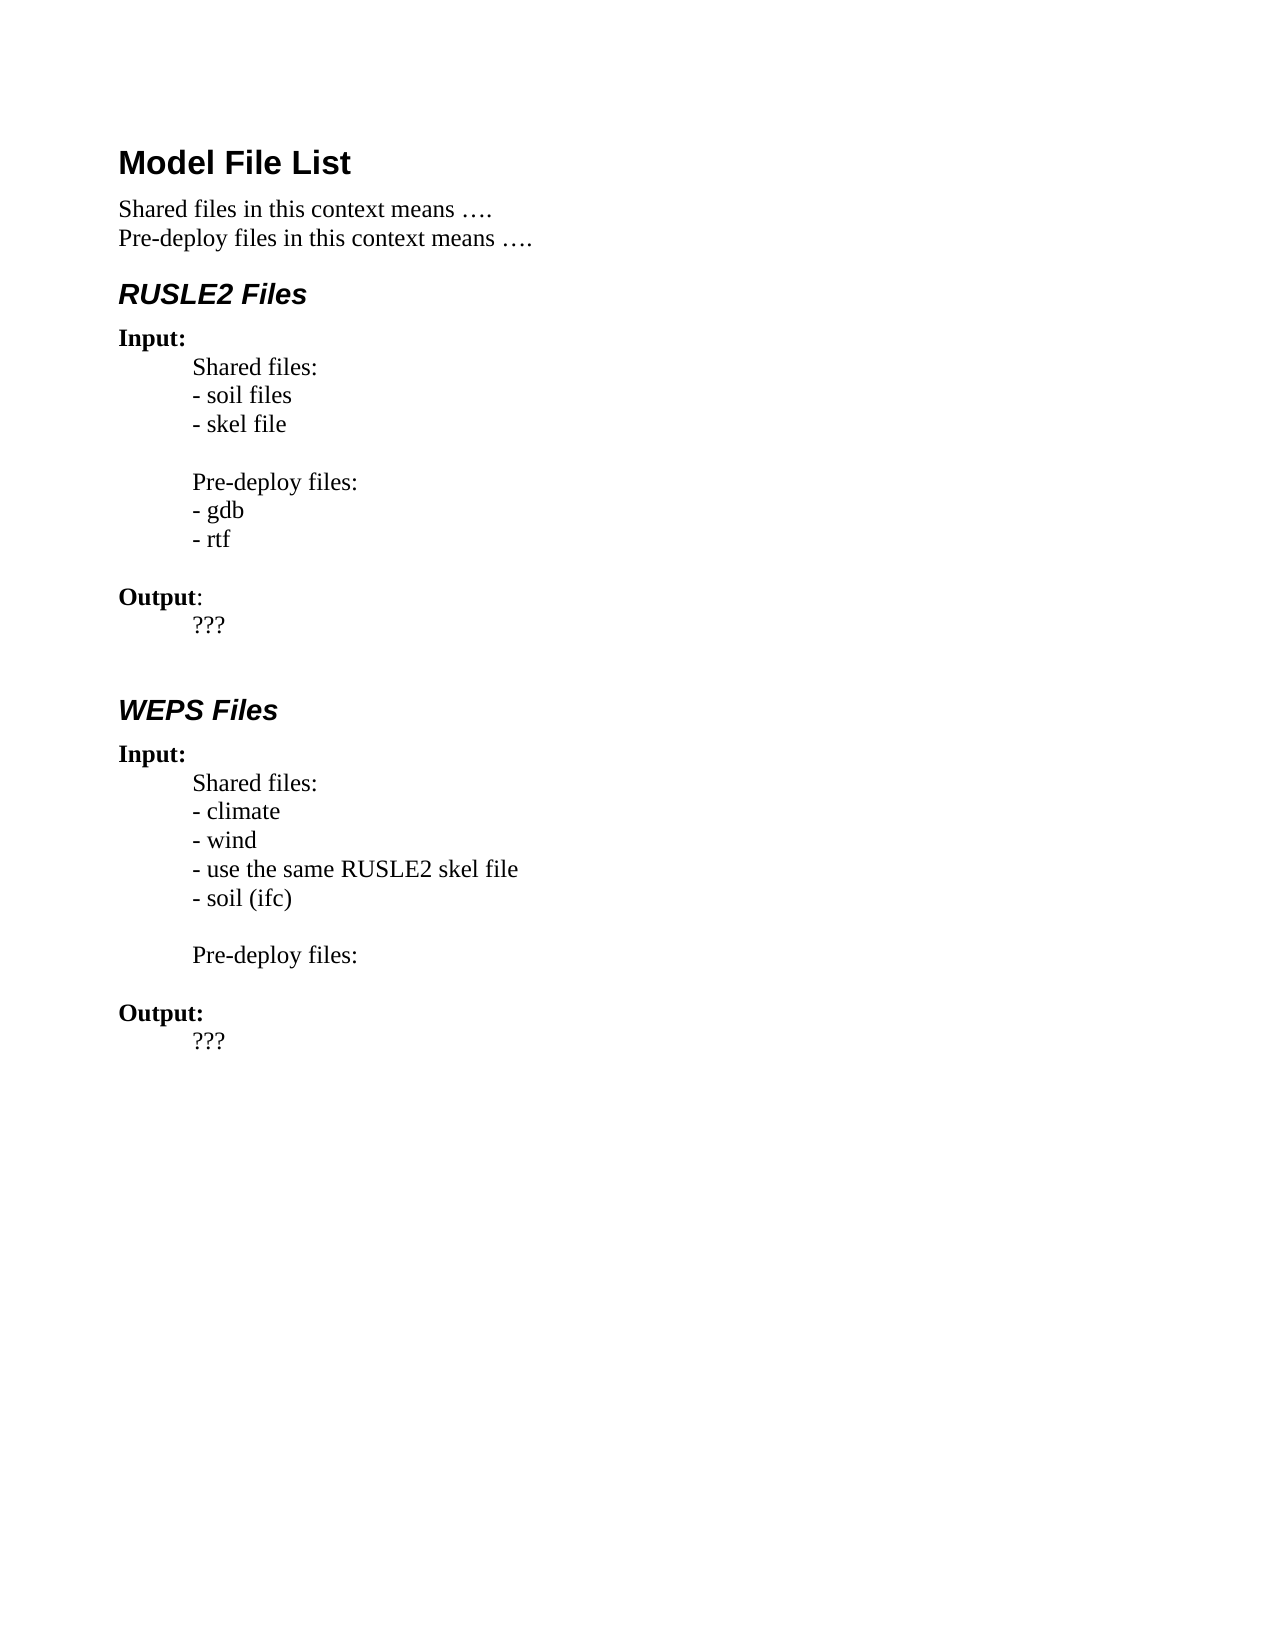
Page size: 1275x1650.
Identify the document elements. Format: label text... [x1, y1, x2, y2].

text Input: [118, 739, 1157, 768]
text - gdb [192, 495, 1157, 524]
text Output: [118, 998, 1157, 1026]
text - soil files [192, 380, 1157, 409]
text ??? [118, 1026, 1157, 1055]
text Pre-deploy files in this context means …. [118, 223, 1157, 252]
subtitle Model File List [118, 143, 1157, 182]
text - wind [192, 825, 1157, 854]
subtitle RUSLE2 Files [118, 277, 1157, 310]
text Output: [118, 582, 1157, 610]
text ??? [118, 610, 1157, 639]
text - soil (ifc) [192, 883, 1157, 911]
text Shared files: [192, 768, 1157, 796]
subtitle WEPS Files [118, 693, 1157, 726]
text - use the same RUSLE2 skel file [192, 854, 1157, 883]
text Shared files in this context means …. [118, 194, 1157, 223]
text Shared files: [192, 352, 1157, 380]
text Pre-deploy files: [192, 940, 1157, 969]
text - rtf [192, 524, 1157, 553]
text - climate [192, 796, 1157, 825]
text Input: [118, 323, 1157, 352]
text - skel file [192, 409, 1157, 438]
text Pre-deploy files: [192, 467, 1157, 495]
